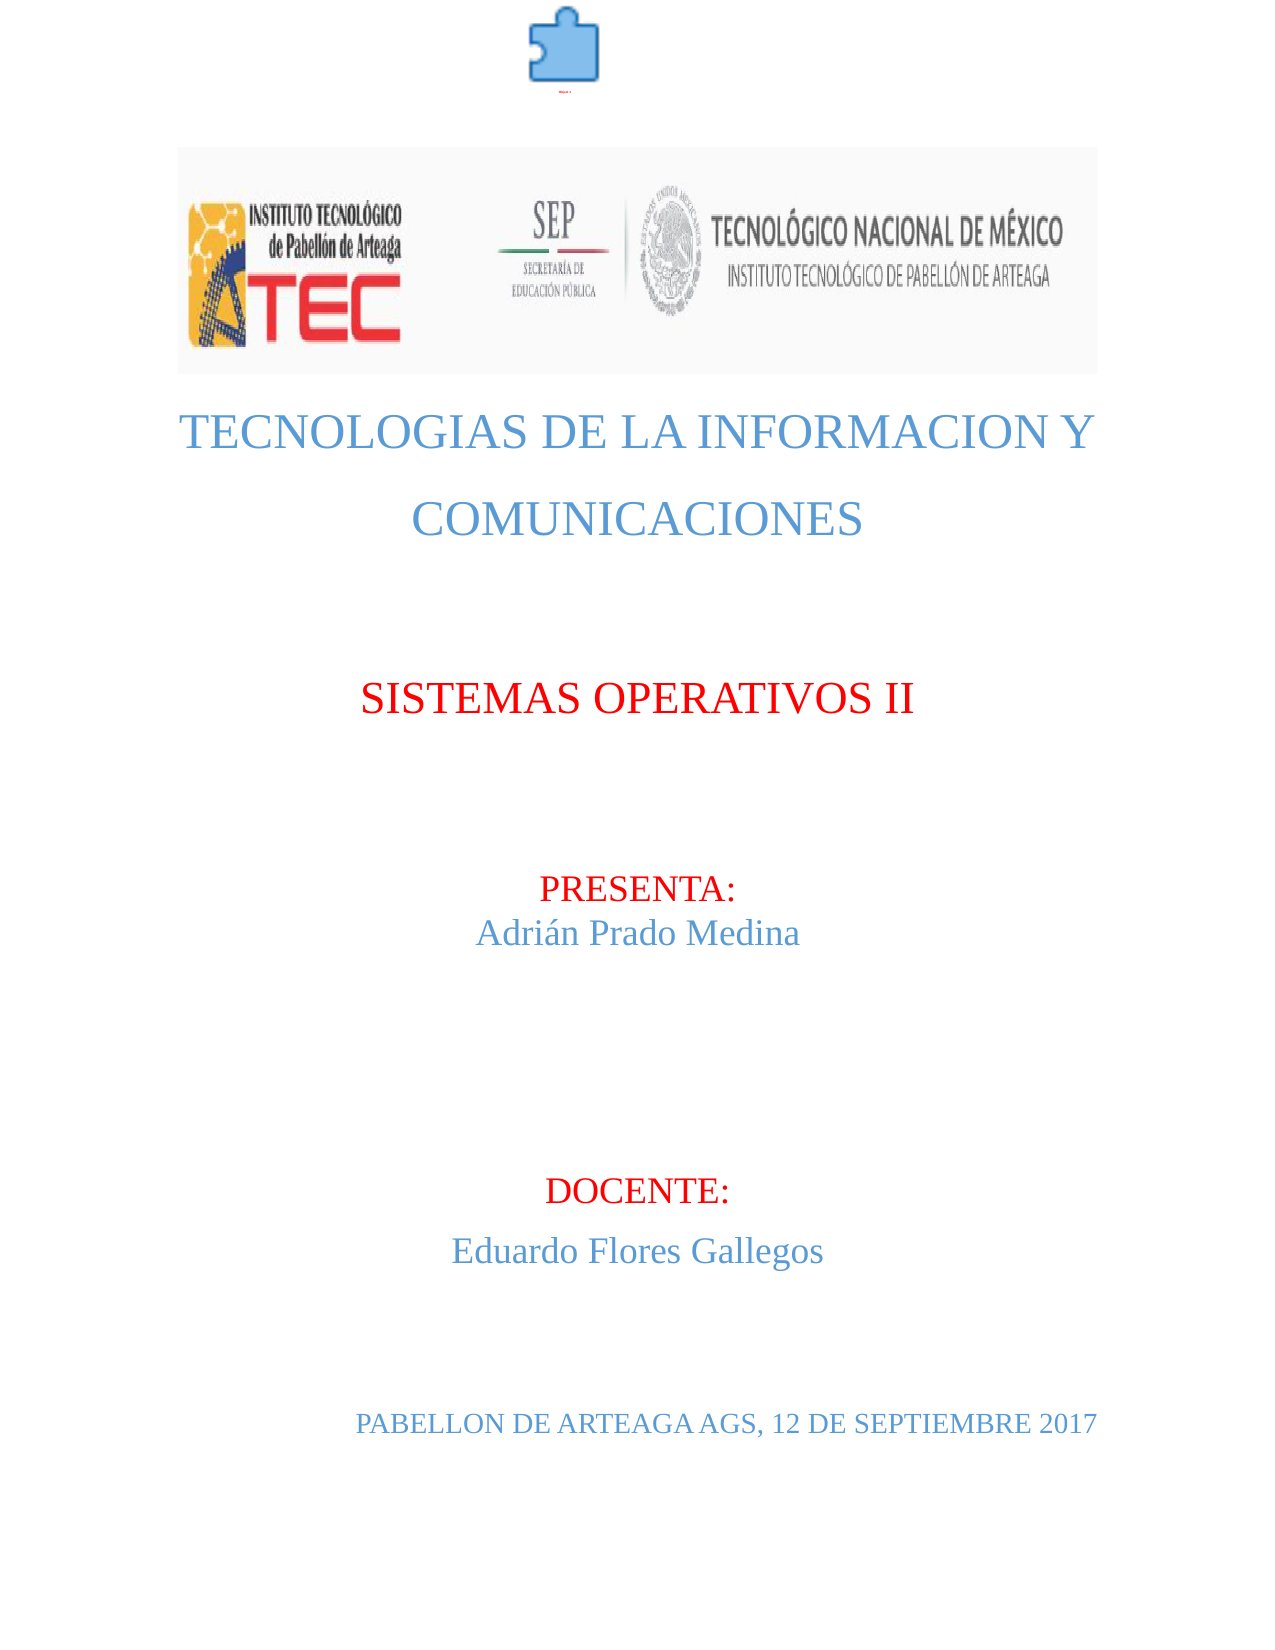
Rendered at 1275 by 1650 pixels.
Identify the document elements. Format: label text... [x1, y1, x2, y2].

text PABELLON DE ARTEAGA AGS, 12 DE SEPTIEMBRE 2017 [177, 1406, 1098, 1439]
text Eduardo Flores Gallegos [177, 1212, 1098, 1272]
text Adrián Prado Medina [177, 910, 1098, 953]
text PRESENTA: [177, 867, 1098, 910]
text TECNOLOGIAS DE LA INFORMACION Y COMUNICACIONES [177, 374, 1098, 546]
text DOCENTE: [177, 1169, 1098, 1212]
text SISTEMAS OPERATIVOS II [177, 670, 1098, 723]
picture [177, 147, 1098, 374]
